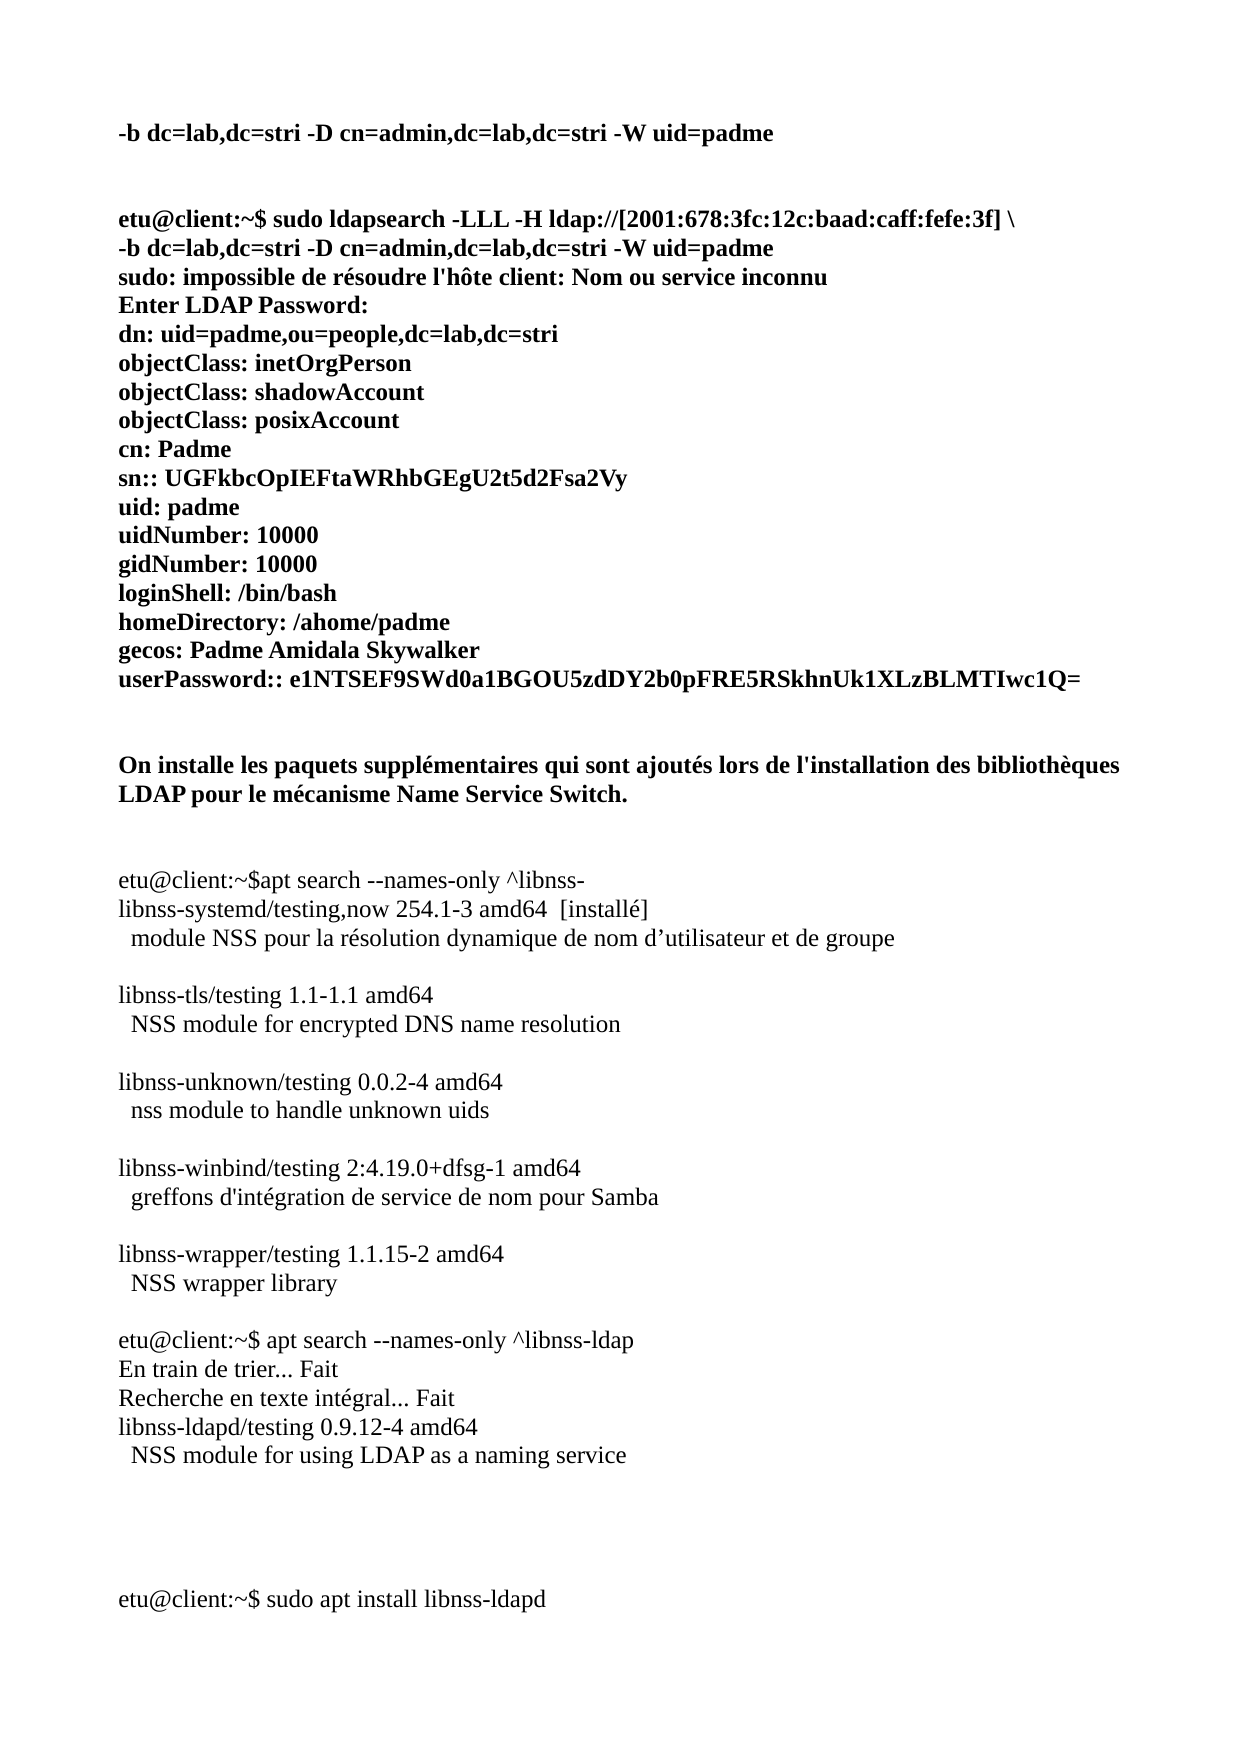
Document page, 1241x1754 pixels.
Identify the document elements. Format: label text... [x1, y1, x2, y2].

text objectClass: shadowAccount [118, 377, 1122, 406]
text userPassword:: e1NTSEF9SWd0a1BGOU5zdDY2b0pFRE5RSkhnUk1XLzBLMTIwc1Q= [118, 664, 1122, 693]
text dn: uid=padme,ou=people,dc=lab,dc=stri [118, 319, 1122, 348]
text etu@client:~$ sudo apt install libnss-ldapd [118, 1584, 1122, 1613]
text libnss-unknown/testing 0.0.2-4 amd64 [118, 1067, 1122, 1096]
text module NSS pour la résolution dynamique de nom d’utilisateur et de groupe [118, 923, 1122, 952]
text NSS module for using LDAP as a naming service [118, 1441, 1122, 1469]
text greffons d'intégration de service de nom pour Samba [118, 1182, 1122, 1211]
text etu@client:~$ sudo ldapsearch -LLL -H ldap://[2001:678:3fc:12c:baad:caff:fefe:3f] \ [118, 204, 1122, 233]
text NSS module for encrypted DNS name resolution [118, 1009, 1122, 1038]
text -b dc=lab,dc=stri -D cn=admin,dc=lab,dc=stri -W uid=padme [118, 233, 1122, 262]
text sudo: impossible de résoudre l'hôte client: Nom ou service inconnu [118, 262, 1122, 291]
text uidNumber: 10000 [118, 521, 1122, 549]
text libnss-wrapper/testing 1.1.15-2 amd64 [118, 1239, 1122, 1268]
text libnss-tls/testing 1.1-1.1 amd64 [118, 981, 1122, 1009]
text sn:: UGFkbcOpIEFtaWRhbGEgU2t5d2Fsa2Vy [118, 463, 1122, 492]
text Recherche en texte intégral... Fait [118, 1383, 1122, 1412]
text nss module to handle unknown uids [118, 1096, 1122, 1124]
text En train de trier... Fait [118, 1354, 1122, 1383]
text etu@client:~$apt search --names-only ^libnss- [118, 866, 1122, 894]
text -b dc=lab,dc=stri -D cn=admin,dc=lab,dc=stri -W uid=padme [118, 118, 1122, 147]
text etu@client:~$ apt search --names-only ^libnss-ldap [118, 1326, 1122, 1354]
text On installe les paquets supplémentaires qui sont ajoutés lors de l'installation des bibliothèques LDAP pour le mécanisme Name Service Switch. [118, 751, 1122, 808]
text uid: padme [118, 492, 1122, 521]
text homeDirectory: /ahome/padme [118, 607, 1122, 636]
text objectClass: inetOrgPerson [118, 348, 1122, 377]
text gidNumber: 10000 [118, 549, 1122, 578]
text Enter LDAP Password: [118, 291, 1122, 319]
text cn: Padme [118, 434, 1122, 463]
text objectClass: posixAccount [118, 406, 1122, 434]
text NSS wrapper library [118, 1268, 1122, 1297]
text gecos: Padme Amidala Skywalker [118, 636, 1122, 664]
text libnss-winbind/testing 2:4.19.0+dfsg-1 amd64 [118, 1153, 1122, 1182]
text libnss-ldapd/testing 0.9.12-4 amd64 [118, 1412, 1122, 1441]
text libnss-systemd/testing,now 254.1-3 amd64 [installé] [118, 894, 1122, 923]
text loginShell: /bin/bash [118, 578, 1122, 607]
